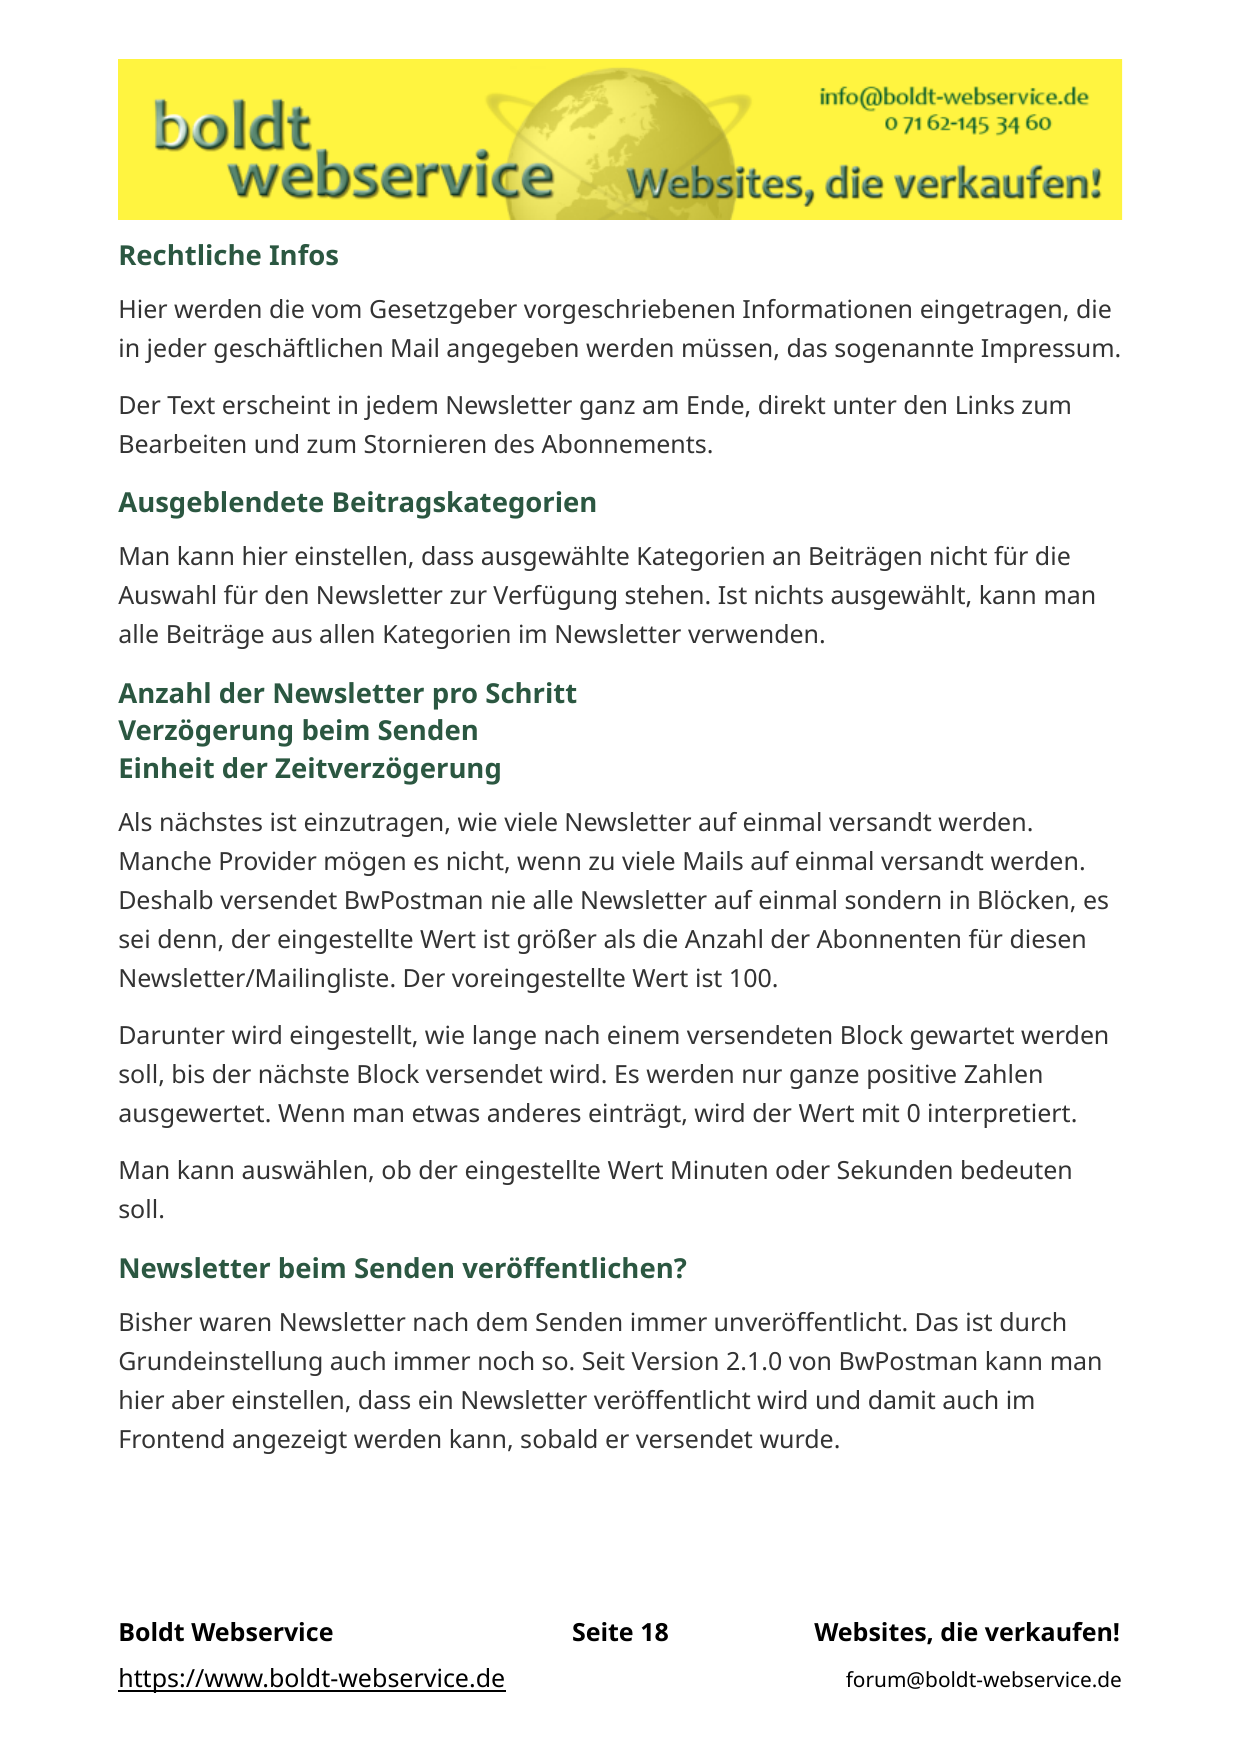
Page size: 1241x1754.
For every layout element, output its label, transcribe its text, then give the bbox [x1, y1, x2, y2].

subtitle Ausgeblendete Beitragskategorien [118, 483, 1122, 521]
text Man kann hier einstellen, dass ausgewählte Kategorien an Beiträgen nicht für die Auswahl für den Newsletter zur Verfügung stehen. Ist nichts ausgewählt, kann man alle Beiträge aus allen Kategorien im Newsletter verwenden. [118, 539, 1122, 651]
picture [118, 59, 1123, 220]
text Als nächstes ist einzutragen, wie viele Newsletter auf einmal versandt werden. Manche Provider mögen es nicht, wenn zu viele Mails auf einmal versandt werden. Deshalb versendet BwPostman nie alle Newsletter auf einmal sondern in Blöcken, es sei denn, der eingestellte Wert ist größer als die Anzahl der Abonnenten für diesen Newsletter/Mailingliste. Der voreingestellte Wert ist 100. [118, 804, 1122, 995]
text Bisher waren Newsletter nach dem Senden immer unveröffentlicht. Das ist durch Grundeinstellung auch immer noch so. Seit Version 2.1.0 von BwPostman kann man hier aber einstellen, dass ein Newsletter veröffentlicht wird und damit auch im Frontend angezeigt werden kann, sobald er versendet wurde. [118, 1304, 1122, 1456]
text Hier werden die vom Gesetzgeber vorgeschriebenen Informationen eingetragen, die in jeder geschäftlichen Mail angegeben werden müssen, das sogenannte Impressum. [118, 291, 1122, 365]
subtitle Anzahl der Newsletter pro Schritt Verzögerung beim Senden Einheit der Zeitverzögerung [118, 674, 1122, 786]
subtitle Rechtliche Infos [118, 236, 1122, 274]
text Darunter wird eingestellt, wie lange nach einem versendeten Block gewartet werden soll, bis der nächste Block versendet wird. Es werden nur ganze positive Zahlen ausgewertet. Wenn man etwas anderes einträgt, wird der Wert mit 0 interpretiert. [118, 1018, 1122, 1130]
subtitle Newsletter beim Senden veröffentlichen? [118, 1249, 1122, 1286]
text Man kann auswählen, ob der eingestellte Wert Minuten oder Sekunden bedeuten soll. [118, 1153, 1122, 1226]
text Der Text erscheint in jedem Newsletter ganz am Ende, direkt unter den Links zum Bearbeiten und zum Stornieren des Abonnements. [118, 387, 1122, 461]
